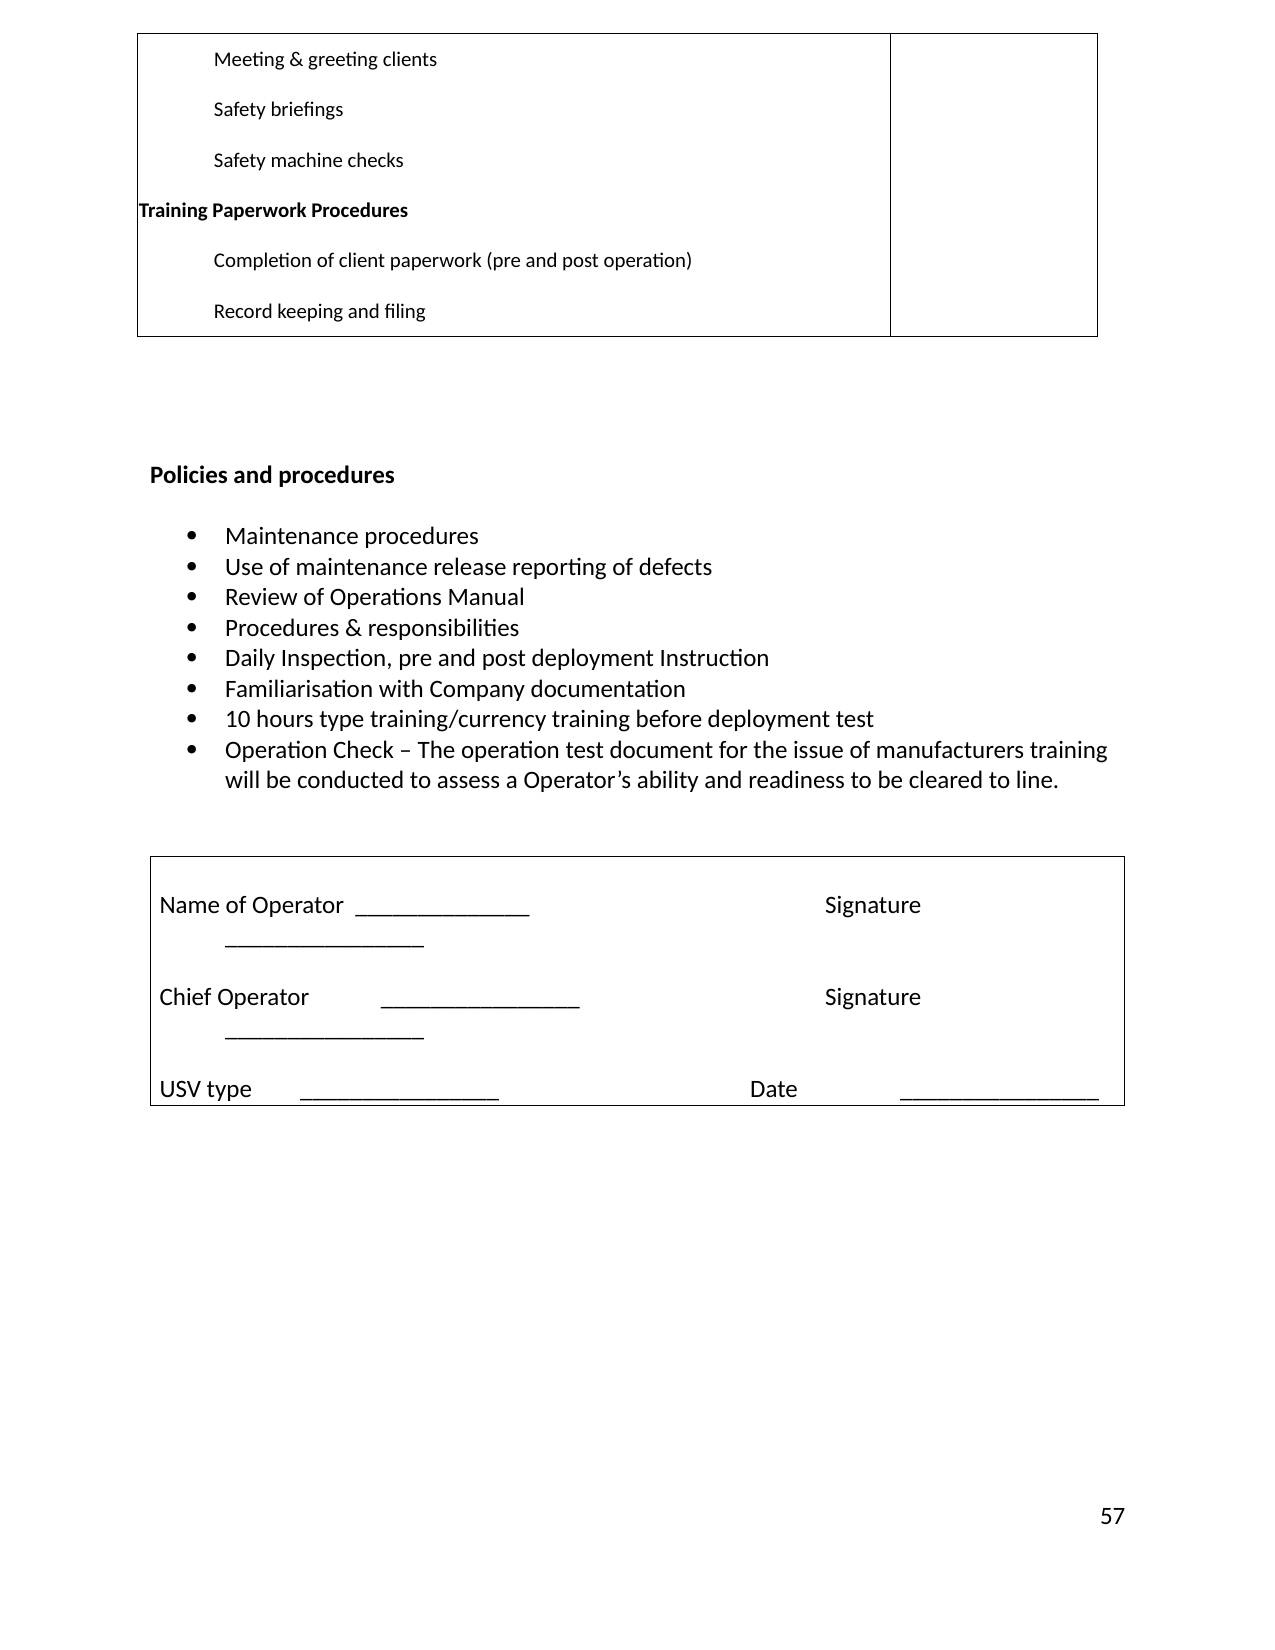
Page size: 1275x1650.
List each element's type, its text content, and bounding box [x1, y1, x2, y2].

list Review of Operations Manual [187, 581, 1125, 612]
list 10 hours type training/currency training before deployment test [187, 703, 1125, 734]
list Familiarisation with Company documentation [187, 673, 1125, 703]
table_cell [891, 34, 1097, 336]
table_cell Meeting & greeting clients Safety briefings Safety machine checks Training Paperwork Procedures Completion of client paperwork (pre and post operation) Record keeping and filing [138, 34, 890, 336]
list Operation Check – The operation test document for the issue of manufacturers training will be conducted to assess a Operator’s ability and readiness to be cleared to line. [187, 734, 1125, 795]
text Policies and procedures [150, 459, 1125, 490]
text Chief Operator ________________ Signature ________________ [151, 978, 1124, 1042]
list Daily Inspection, pre and post deployment Instruction [187, 642, 1125, 673]
list Use of maintenance release reporting of defects [187, 551, 1125, 581]
list Procedures & responsibilities [187, 612, 1125, 642]
text USV type ________________ Date ________________ [151, 1069, 1124, 1105]
list Maintenance procedures [187, 520, 1125, 551]
text Name of Operator ______________ Signature ________________ [151, 886, 1124, 951]
